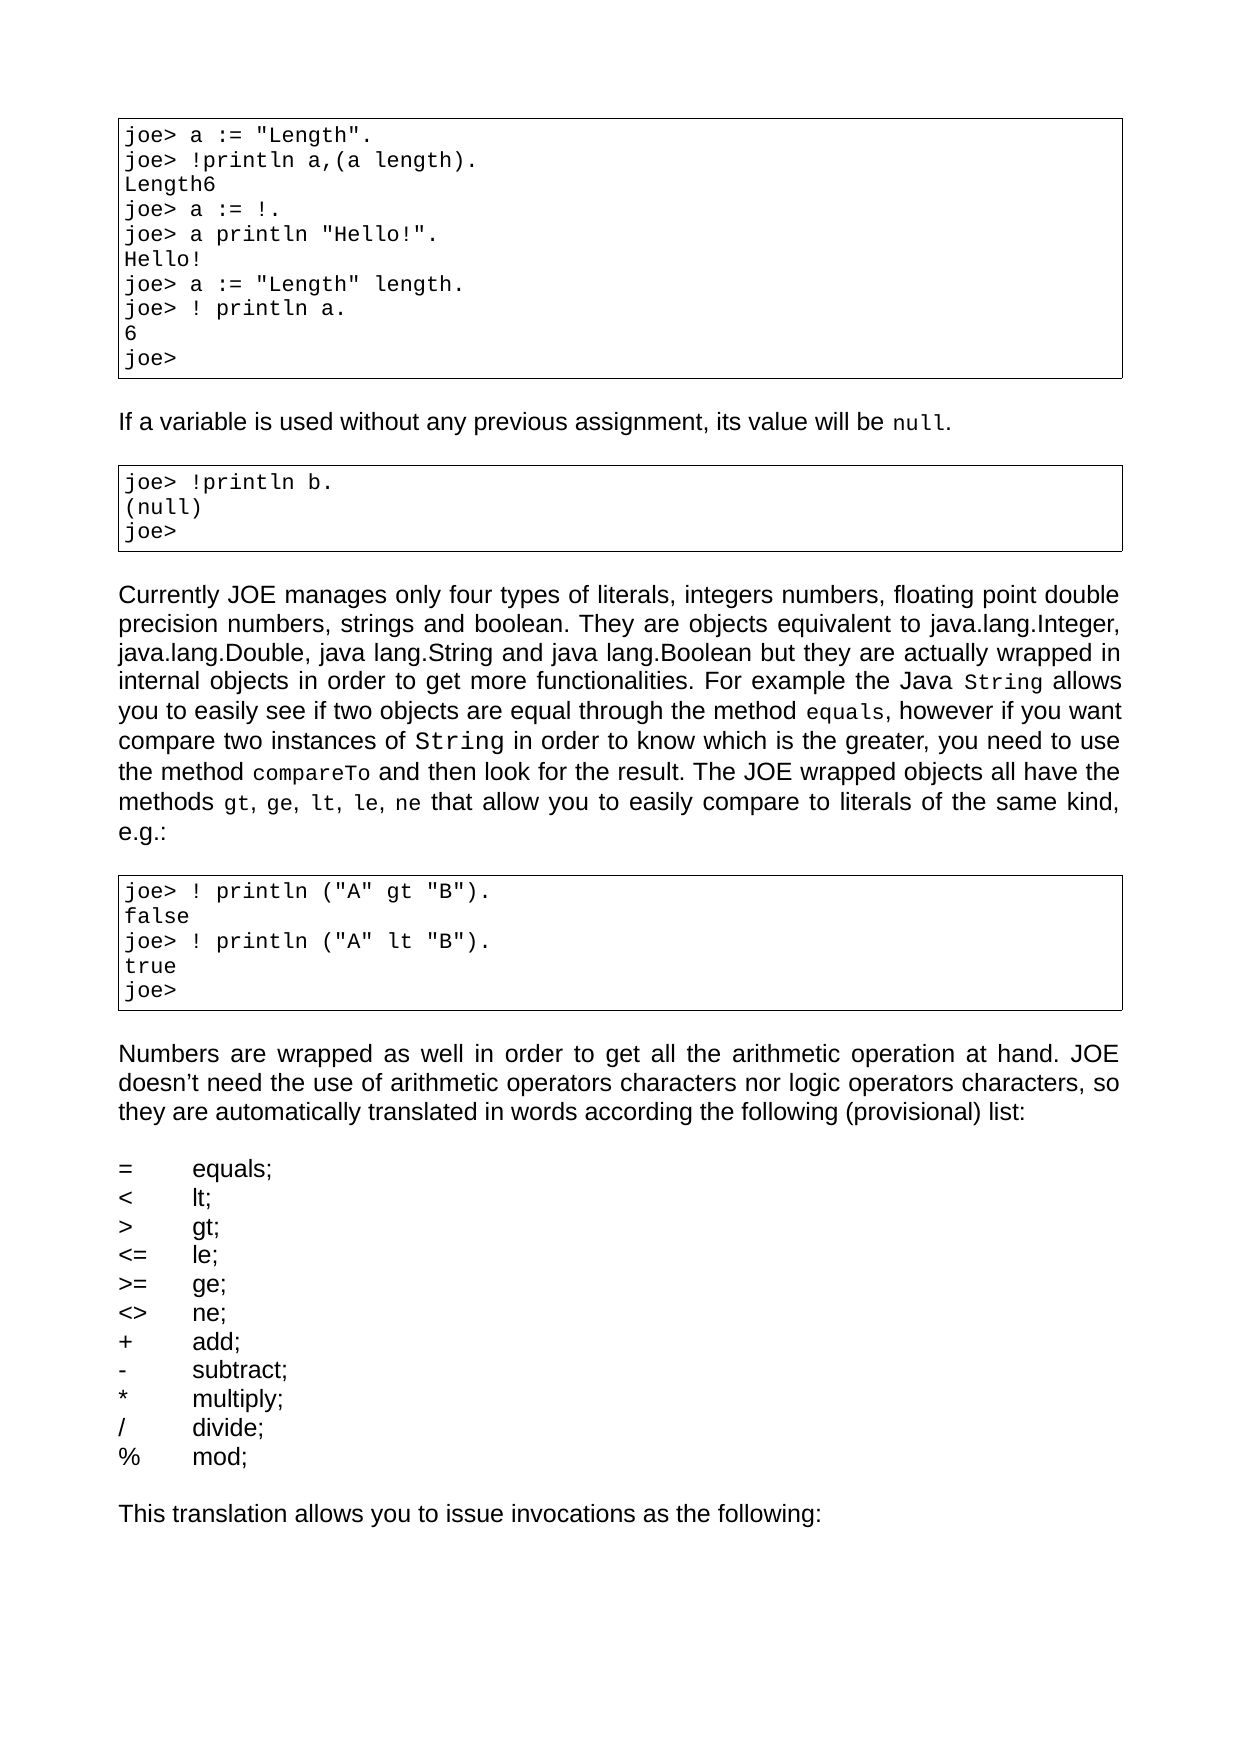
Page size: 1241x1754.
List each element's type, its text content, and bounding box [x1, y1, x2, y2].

text <= le; [118, 1240, 1122, 1269]
table_header joe> a := "Length". joe> !println a,(a length). Length6 joe> a := !. joe> a println "Hello!". Hello! joe> a := "Length" length. joe> ! println a. 6 joe> [119, 119, 1122, 378]
table_header joe> ! println ("A" gt "B"). false joe> ! println ("A" lt "B"). true joe> [119, 876, 1122, 1010]
text Numbers are wrapped as well in order to get all the arithmetic operation at hand. JOE doesn’t need the use of arithmetic operators characters nor logic operators characters, so they are automatically translated in words according the following (provisional) list: [118, 1039, 1122, 1125]
text Currently JOE manages only four types of literals, integers numbers, floating point double precision numbers, strings and boolean. They are objects equivalent to java.lang.Integer, java.lang.Double, java lang.String and java lang.Boolean but they are actually wrapped in internal objects in order to get more functionalities. For example the Java String allows you to easily see if two objects are equal through the method equals, however if you want compare two instances of String in order to know which is the greater, you need to use the method compareTo and then look for the result. The JOE wrapped objects all have the methods gt, ge, lt, le, ne that allow you to easily compare to literals of the same kind, e.g.: [118, 580, 1122, 846]
text / divide; [118, 1413, 1122, 1442]
text - subtract; [118, 1355, 1122, 1384]
text < lt; [118, 1183, 1122, 1212]
text % mod; [118, 1442, 1122, 1470]
text <> ne; [118, 1298, 1122, 1327]
text This translation allows you to issue invocations as the following: [118, 1499, 1122, 1528]
text * multiply; [118, 1384, 1122, 1413]
text = equals; [118, 1154, 1122, 1183]
text > gt; [118, 1212, 1122, 1240]
text + add; [118, 1327, 1122, 1355]
text If a variable is used without any previous assignment, its value will be null. [118, 406, 1122, 436]
text >= ge; [118, 1269, 1122, 1298]
table_header joe> !println b. (null) joe> [119, 466, 1122, 551]
